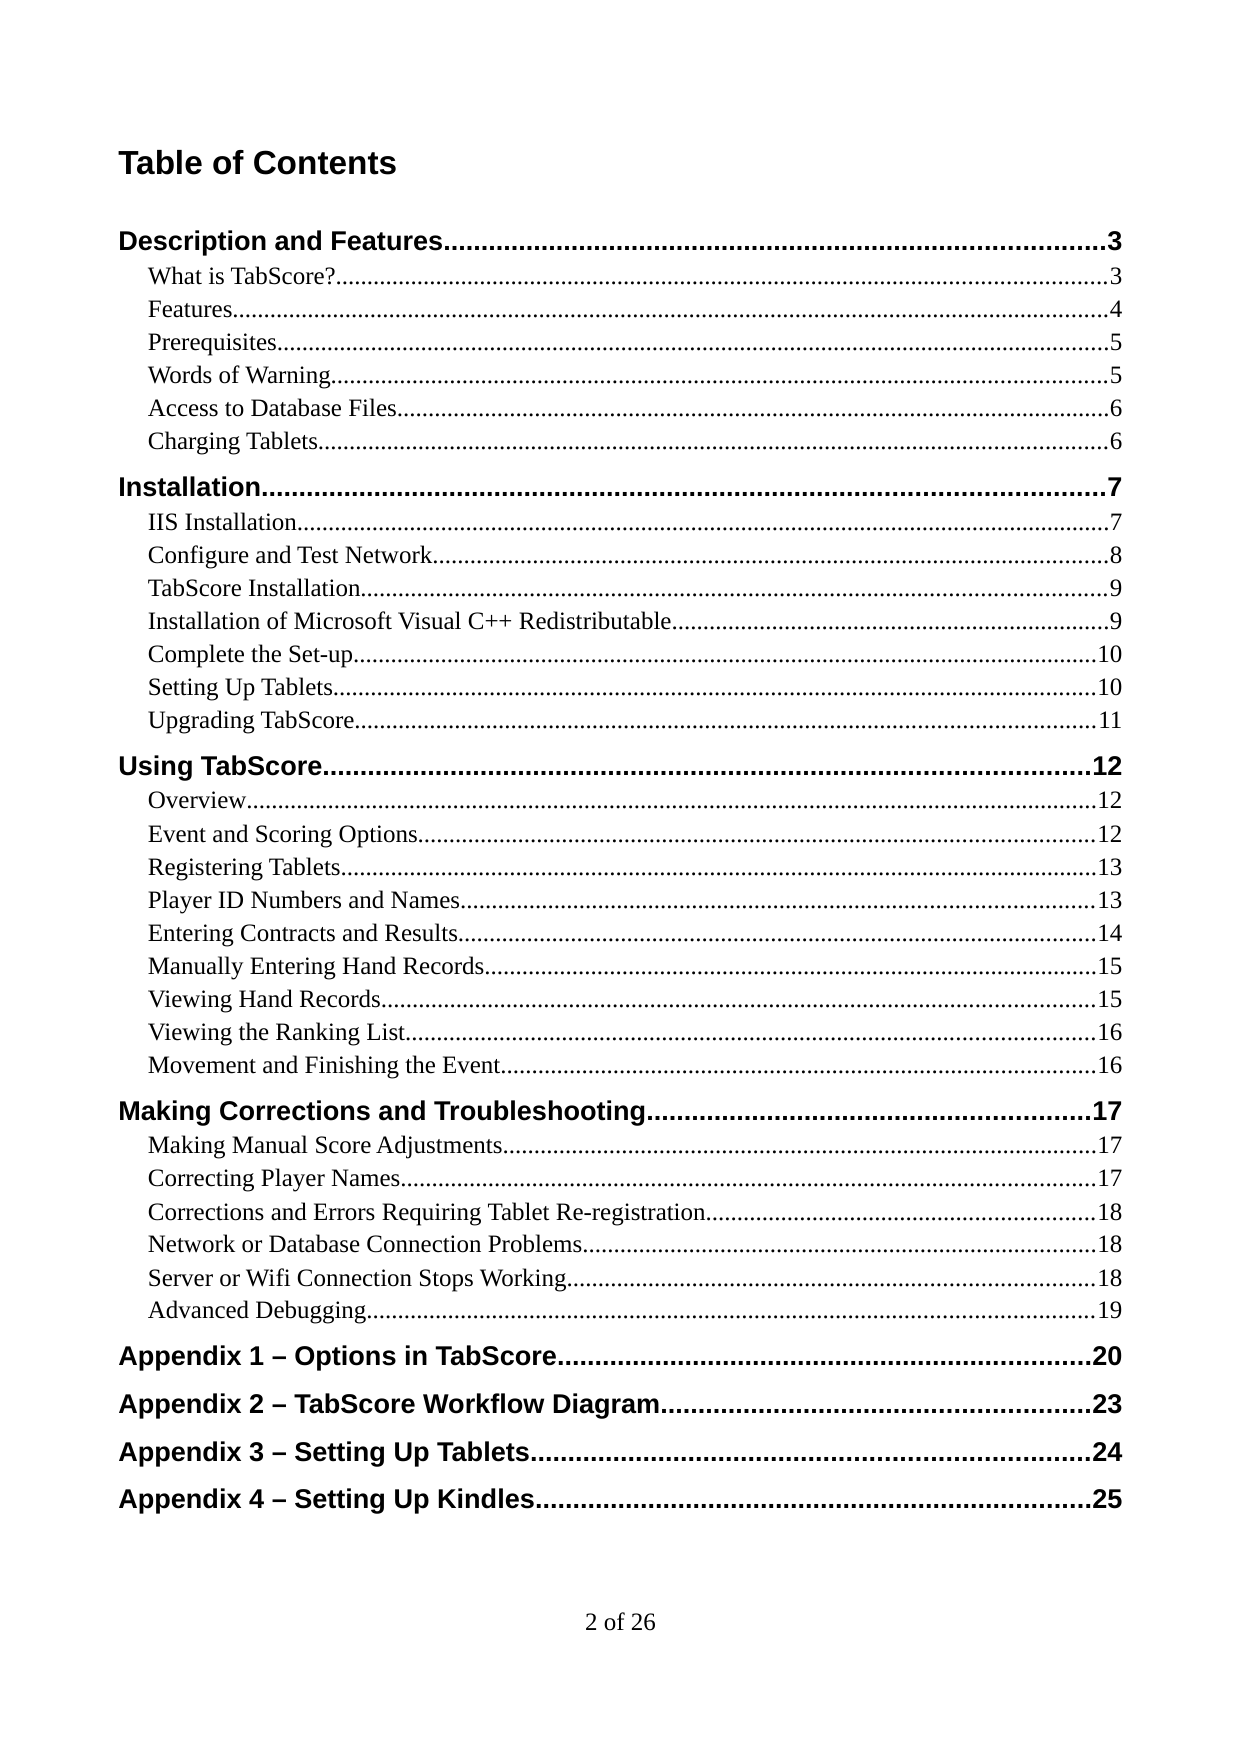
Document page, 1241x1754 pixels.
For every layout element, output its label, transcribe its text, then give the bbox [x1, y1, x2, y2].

text Description and Features 3 [118, 225, 1122, 256]
text IIS Installation 7 [148, 507, 1122, 536]
text Prerequisites 5 [148, 327, 1122, 356]
text Viewing the Ranking List 16 [148, 1017, 1122, 1046]
text Making Manual Score Adjustments 17 [148, 1131, 1122, 1159]
text Setting Up Tablets 10 [148, 672, 1122, 701]
text Advanced Debugging 19 [148, 1296, 1122, 1324]
text Event and Scoring Options 12 [148, 819, 1122, 847]
text Access to Database Files 6 [148, 393, 1122, 422]
text Using TabScore 12 [118, 750, 1122, 781]
text TabScore Installation 9 [148, 573, 1122, 602]
text Viewing Hand Records 15 [148, 984, 1122, 1012]
text Appendix 2 – TabScore Workflow Diagram 23 [118, 1388, 1122, 1419]
subtitle Table of Contents [118, 143, 1122, 182]
text Manually Entering Hand Records 15 [148, 951, 1122, 979]
text Registering Tablets 13 [148, 852, 1122, 880]
text Entering Contracts and Results 14 [148, 918, 1122, 946]
text Corrections and Errors Requiring Tablet Re-registration 18 [148, 1197, 1122, 1225]
text Charging Tablets 6 [148, 426, 1122, 455]
text Movement and Finishing the Event 16 [148, 1050, 1122, 1078]
text Appendix 4 – Setting Up Kindles 25 [118, 1483, 1122, 1515]
text Appendix 3 – Setting Up Tablets 24 [118, 1436, 1122, 1467]
text Making Corrections and Troubleshooting 17 [118, 1094, 1122, 1126]
text Appendix 1 – Options in TabScore 20 [118, 1340, 1122, 1372]
text Complete the Set-up 10 [148, 639, 1122, 668]
text Network or Database Connection Problems 18 [148, 1229, 1122, 1258]
text Correcting Player Names 17 [148, 1163, 1122, 1192]
text What is TabScore? 3 [148, 261, 1122, 290]
text Words of Warning 5 [148, 360, 1122, 389]
text Player ID Numbers and Names 13 [148, 885, 1122, 913]
text Features 4 [148, 294, 1122, 323]
text Installation 7 [118, 471, 1122, 502]
text Installation of Microsoft Visual C++ Redistributable 9 [148, 606, 1122, 634]
text Upgrading TabScore 11 [148, 705, 1122, 734]
text Overview 12 [148, 786, 1122, 814]
text Server or Wifi Connection Stops Working 18 [148, 1263, 1122, 1291]
text Configure and Test Network 8 [148, 540, 1122, 568]
